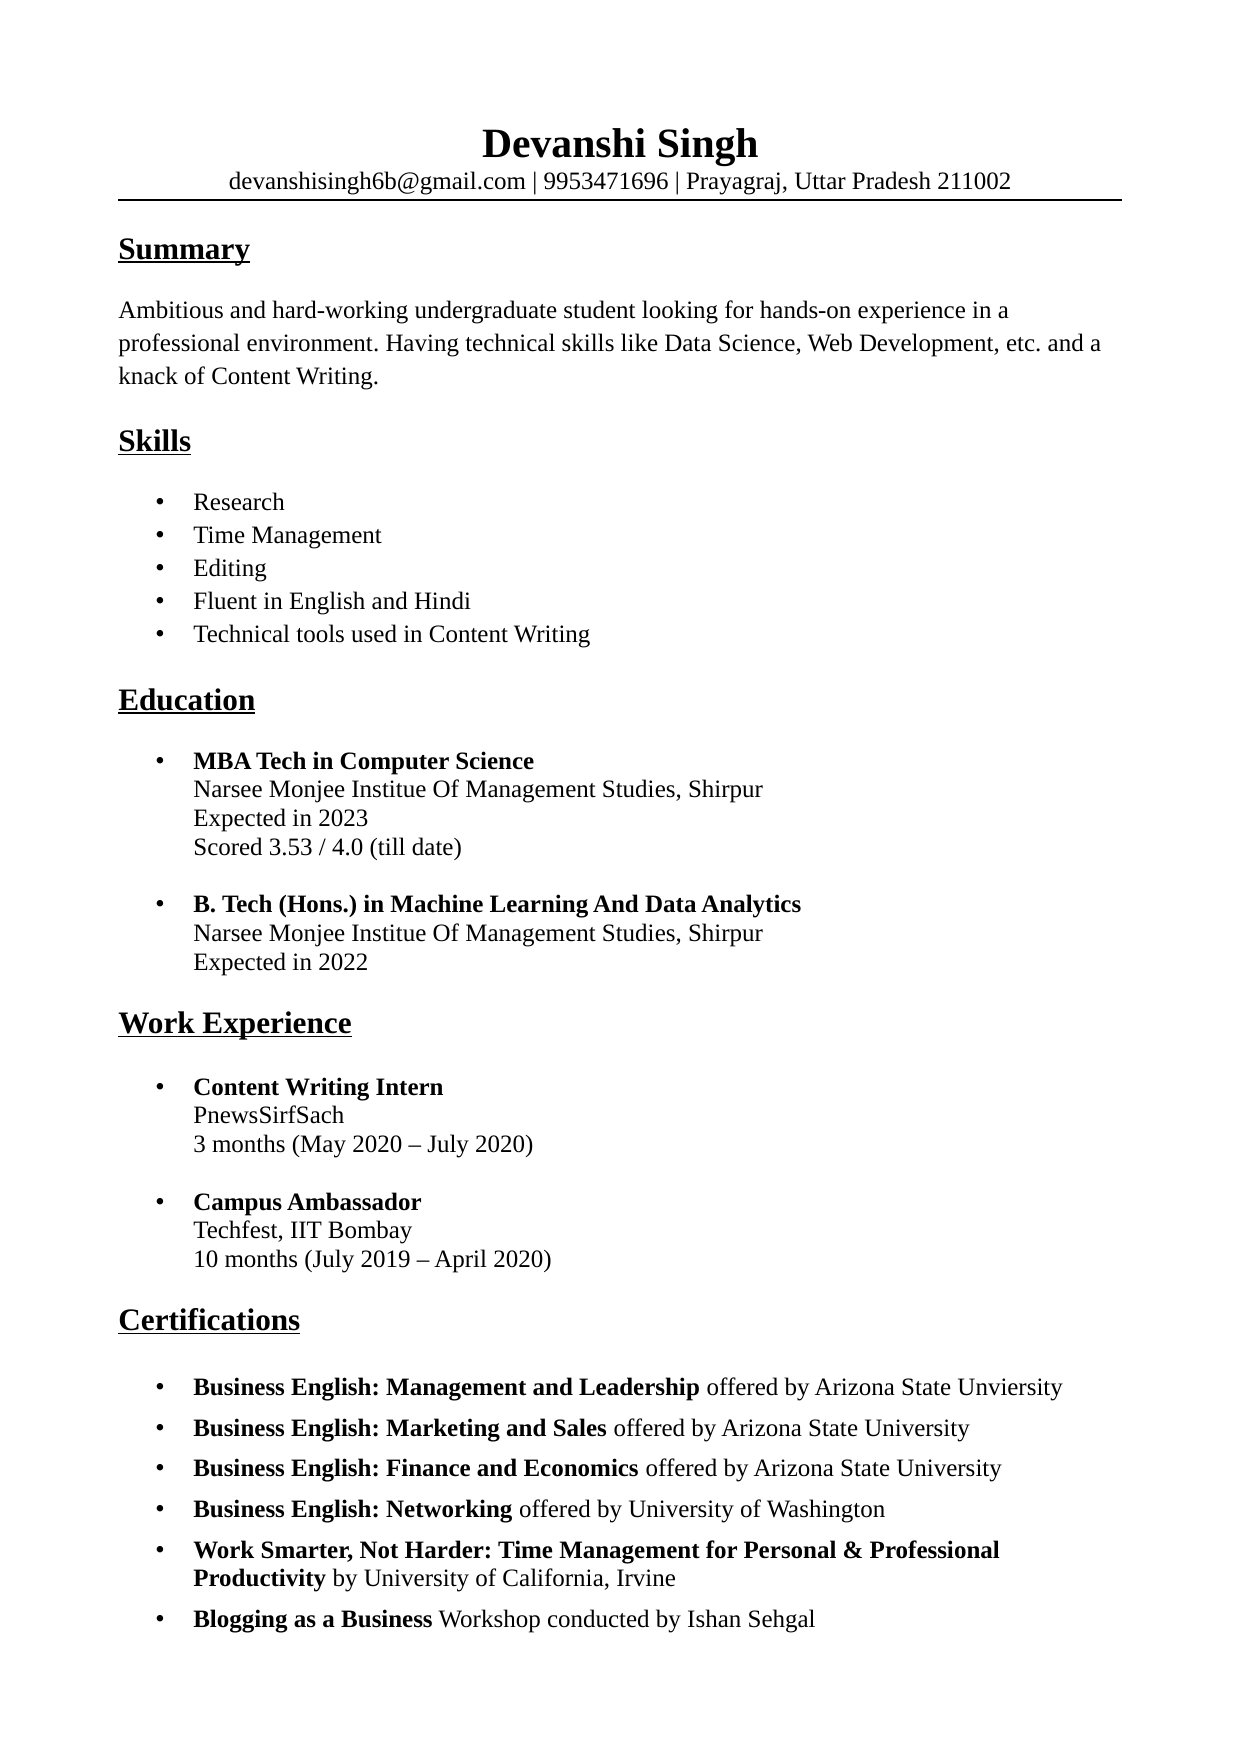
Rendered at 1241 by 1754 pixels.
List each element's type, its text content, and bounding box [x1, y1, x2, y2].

list Work Smarter, Not Harder: Time Management for Personal & Professional Productivity by University of California, Irvine [156, 1535, 1122, 1592]
list MBA Tech in Computer Science [156, 746, 1122, 774]
list 10 months (July 2019 – April 2020) [156, 1244, 1122, 1273]
text Ambitious and hard-working undergraduate student looking for hands-on experience in a professional environment. Having technical skills like Data Science, Web Development, etc. and a knack of Content Writing. [118, 295, 1122, 389]
list PnewsSirfSach [156, 1100, 1122, 1129]
list Content Writing Intern [156, 1072, 1122, 1100]
list Expected in 2023 [156, 803, 1122, 832]
list Editing [156, 553, 1122, 582]
list B. Tech (Hons.) in Machine Learning And Data Analytics [156, 889, 1122, 918]
list Blogging as a Business Workshop conducted by Ishan Sehgal [156, 1604, 1122, 1633]
text Education [118, 681, 1122, 717]
list Business English: Marketing and Sales offered by Arizona State University [156, 1413, 1122, 1442]
list Research [156, 487, 1122, 516]
list Campus Ambassador [156, 1187, 1122, 1215]
list Techfest, IIT Bombay [156, 1215, 1122, 1244]
list Narsee Monjee Institue Of Management Studies, Shirpur [156, 774, 1122, 803]
list Time Management [156, 520, 1122, 549]
text Devanshi Singh [118, 118, 1122, 166]
text Summary [118, 230, 1122, 266]
text devanshisingh6b@gmail.com | 9953471696 | Prayagraj, Uttar Pradesh 211002 [118, 166, 1122, 199]
list Expected in 2022 [156, 947, 1122, 976]
list Scored 3.53 / 4.0 (till date) [156, 832, 1122, 861]
list Business English: Finance and Economics offered by Arizona State University [156, 1453, 1122, 1482]
text Skills [118, 422, 1122, 458]
list Narsee Monjee Institue Of Management Studies, Shirpur [156, 918, 1122, 947]
list Technical tools used in Content Writing [156, 619, 1122, 648]
text Certifications [118, 1302, 1122, 1337]
text Work Experience [118, 1004, 1122, 1040]
list 3 months (May 2020 – July 2020) [156, 1129, 1122, 1158]
list Business English: Management and Leadership offered by Arizona State Unviersity [156, 1372, 1122, 1401]
list Fluent in English and Hindi [156, 586, 1122, 615]
list Business English: Networking offered by University of Washington [156, 1494, 1122, 1523]
